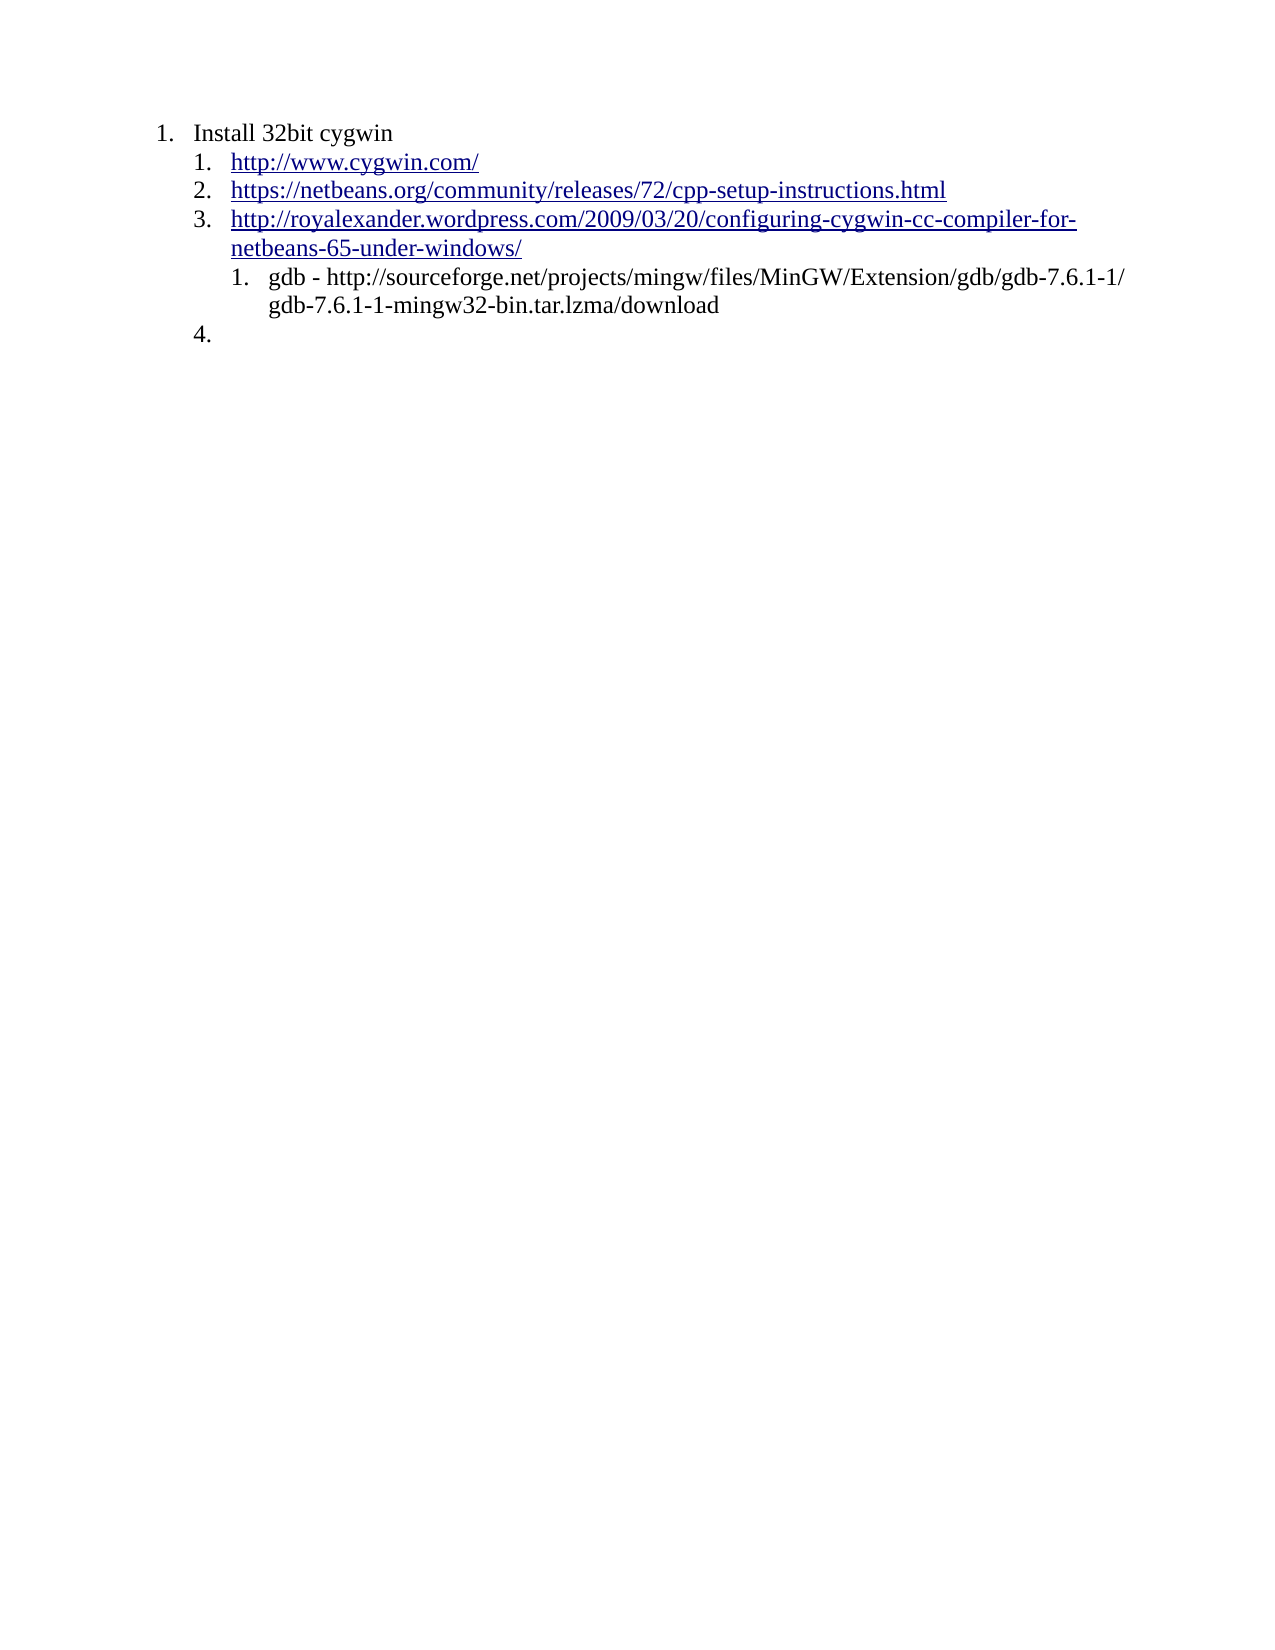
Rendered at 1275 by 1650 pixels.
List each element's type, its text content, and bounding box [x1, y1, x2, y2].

list https://netbeans.org/community/releases/72/cpp-setup-instructions.html [193, 176, 1157, 204]
list Install 32bit cygwin [156, 118, 1157, 147]
list gdb - http://sourceforge.net/projects/mingw/files/MinGW/Extension/gdb/gdb-7.6.1-1/gdb-7.6.1-1-mingw32-bin.tar.lzma/download [231, 262, 1157, 319]
list http://www.cygwin.com/ [193, 147, 1157, 176]
list http://royalexander.wordpress.com/2009/03/20/configuring-cygwin-cc-compiler-for-netbeans-65-under-windows/ [193, 204, 1157, 262]
